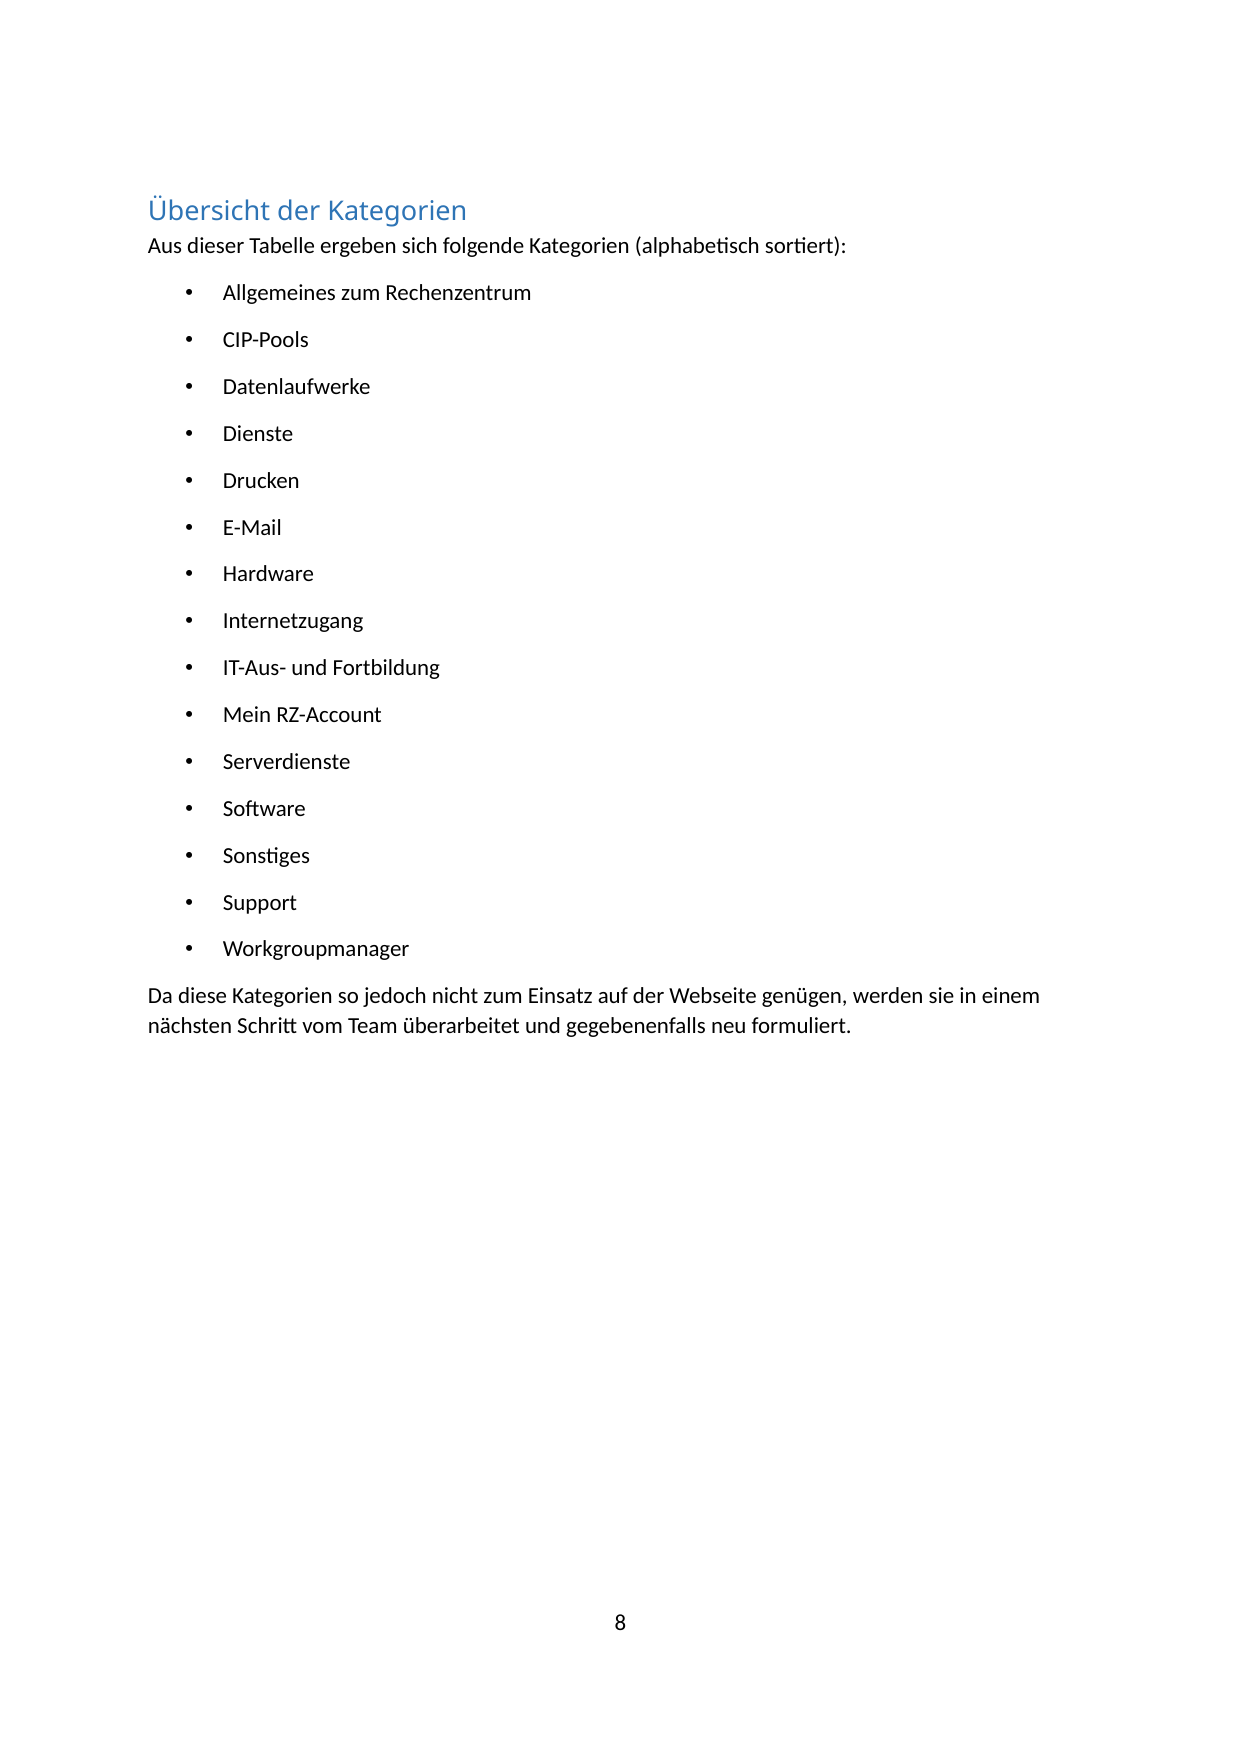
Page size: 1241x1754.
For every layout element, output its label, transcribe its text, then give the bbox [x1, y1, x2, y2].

list Datenlaufwerke [185, 372, 1093, 400]
text Da diese Kategorien so jedoch nicht zum Einsatz auf der Webseite genügen, werden sie in einem nächsten Schritt vom Team überarbeitet und gegebenenfalls neu formuliert. [148, 981, 1093, 1039]
list CIP-Pools [185, 325, 1093, 353]
list Allgemeines zum Rechenzentrum [185, 278, 1093, 306]
list Support [185, 888, 1093, 916]
list E-Mail [185, 513, 1093, 541]
list Dienste [185, 419, 1093, 447]
list Internetzugang [185, 606, 1093, 634]
list Serverdienste [185, 747, 1093, 775]
list Sonstiges [185, 841, 1093, 869]
list IT-Aus- und Fortbildung [185, 653, 1093, 681]
list Software [185, 794, 1093, 822]
list Workgroupmanager [185, 934, 1093, 962]
list Drucken [185, 466, 1093, 494]
list Hardware [185, 559, 1093, 587]
list Mein RZ-Account [185, 700, 1093, 728]
subtitle Übersicht der Kategorien [148, 192, 1093, 228]
text Aus dieser Tabelle ergeben sich folgende Kategorien (alphabetisch sortiert): [148, 231, 1093, 259]
